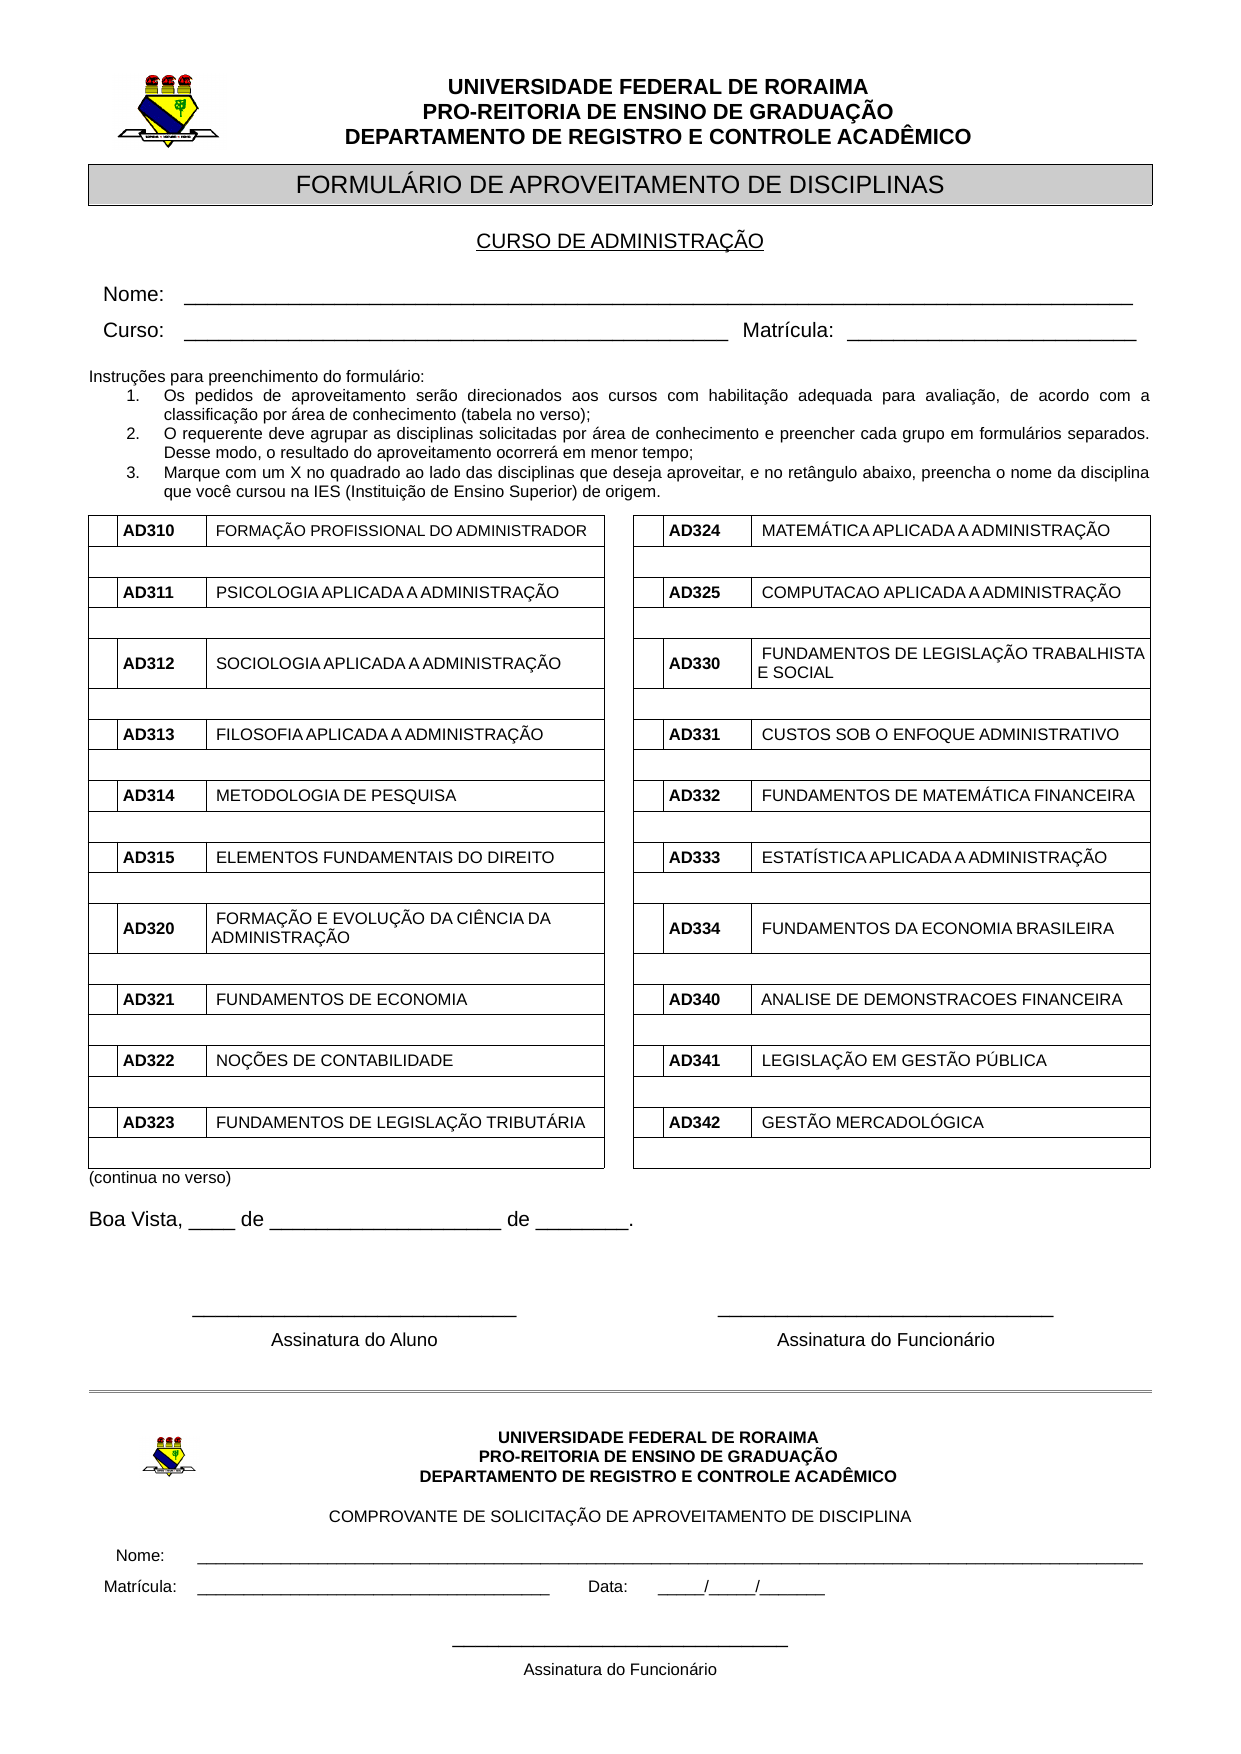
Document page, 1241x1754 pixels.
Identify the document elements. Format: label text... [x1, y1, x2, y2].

table_cell METODOLOGIA DE PESQUISA [207, 781, 604, 811]
table_header AD310 [118, 516, 206, 546]
table_cell ANALISE DE DEMONSTRACOES FINANCEIRA [752, 985, 1150, 1014]
table_cell [89, 750, 604, 780]
table_cell FUNDAMENTOS DE LEGISLAÇÃO TRABALHISTA E SOCIAL [752, 639, 1150, 688]
table_cell [89, 547, 604, 577]
table_cell ESTATÍSTICA APLICADA A ADMINISTRAÇÃO [752, 843, 1150, 872]
table_cell [89, 720, 117, 749]
table_cell [634, 1015, 1150, 1045]
table_cell [634, 1046, 663, 1076]
table_cell AD342 [664, 1108, 751, 1137]
table_cell Data: [563, 1571, 652, 1601]
table_cell [89, 985, 117, 1014]
table_cell [634, 689, 1150, 719]
table_cell [89, 1046, 117, 1076]
table_cell Assinatura do Aluno [89, 1323, 620, 1356]
list Os pedidos de aproveitamento serão direcionados aos cursos com habilitação adequada para avaliação, de acordo com a classificação por área de conhecimento (tabela no verso); [126, 386, 1152, 424]
text COMPROVANTE DE SOLICITAÇÃO DE APROVEITAMENTO DE DISCIPLINA [88, 1507, 1152, 1526]
table_header [1066, 59, 1152, 164]
table_cell [89, 608, 604, 638]
table_header [89, 516, 117, 546]
table_cell PSICOLOGIA APLICADA A ADMINISTRAÇÃO [207, 578, 604, 607]
table_cell [89, 1077, 604, 1107]
text CURSO DE ADMINISTRAÇÃO [86, 229, 1152, 253]
table_cell [605, 953, 633, 984]
table_cell [605, 1076, 633, 1107]
table_cell [634, 750, 1150, 780]
table_header AD324 [664, 516, 751, 546]
table_cell [605, 811, 633, 842]
table_cell [634, 843, 663, 872]
table_cell [89, 1015, 604, 1045]
table_cell [89, 904, 117, 953]
table_header [89, 59, 250, 164]
table_cell FORMAÇÃO E EVOLUÇÃO DA CIÊNCIA DA ADMINISTRAÇÃO [207, 904, 604, 953]
table_cell CUSTOS SOB O ENFOQUE ADMINISTRATIVO [752, 720, 1150, 749]
table_cell [634, 985, 663, 1014]
table_cell [605, 984, 633, 1014]
table_cell [605, 872, 633, 903]
table_cell [89, 843, 117, 872]
table_cell AD333 [664, 843, 751, 872]
table_cell [634, 1077, 1150, 1107]
table_cell [89, 954, 604, 984]
table_cell GESTÃO MERCADOLÓGICA [752, 1108, 1150, 1137]
table_cell AD334 [664, 904, 751, 953]
table_cell Assinatura do Funcionário [89, 1654, 1152, 1685]
table_cell FILOSOFIA APLICADA A ADMINISTRAÇÃO [207, 720, 604, 749]
table_cell [634, 1108, 663, 1137]
table_cell FUNDAMENTOS DE ECONOMIA [207, 985, 604, 1014]
table_cell LEGISLAÇÃO EM GESTÃO PÚBLICA [752, 1046, 1150, 1076]
table_cell [605, 577, 633, 607]
table_cell AD330 [664, 639, 751, 688]
table_cell [605, 607, 633, 638]
table_cell [605, 903, 633, 953]
table_header ____________________________ [89, 1288, 620, 1323]
table_header __________________________________________________________________________________ [178, 277, 1152, 312]
table_cell [605, 1014, 633, 1045]
table_cell [634, 720, 663, 749]
table_cell _____/_____/_______ [652, 1571, 1152, 1601]
table_cell [605, 546, 633, 577]
table_cell [89, 873, 604, 903]
table_header _____________________________ [89, 1619, 1152, 1654]
table_cell FUNDAMENTOS DA ECONOMIA BRASILEIRA [752, 904, 1150, 953]
table_cell [634, 1138, 1150, 1168]
text Instruções para preenchimento do formulário: [88, 367, 1152, 386]
table_cell _______________________________________________ [178, 312, 735, 347]
table_cell AD315 [118, 843, 206, 872]
table_cell AD313 [118, 720, 206, 749]
table_cell ______________________________________ [192, 1571, 563, 1601]
table_cell [605, 1107, 633, 1137]
picture [112, 73, 227, 150]
table_cell [605, 780, 633, 811]
table_header Nome: [89, 1540, 192, 1571]
table_cell AD323 [118, 1108, 206, 1137]
table_cell NOÇÕES DE CONTABILIDADE [207, 1046, 604, 1076]
table_cell Assinatura do Funcionário [620, 1323, 1152, 1356]
table_cell AD331 [664, 720, 751, 749]
table_cell Matrícula: [89, 1571, 192, 1601]
table_header Nome: [89, 277, 178, 312]
table_cell [89, 1108, 117, 1137]
table_cell AD322 [118, 1046, 206, 1076]
table_cell FUNDAMENTOS DE LEGISLAÇÃO TRIBUTÁRIA [207, 1108, 604, 1137]
table_cell AD321 [118, 985, 206, 1014]
table_cell [605, 719, 633, 749]
text Boa Vista, ____ de ____________________ de ________. [88, 1206, 1152, 1230]
table_header UNIVERSIDADE FEDERAL DE RORAIMA PRO-REITORIA DE ENSINO DE GRADUAÇÃO DEPARTAMENTO DE REGISTRO E CONTROLE ACADÊMICO [250, 1422, 1066, 1492]
table_cell AD340 [664, 985, 751, 1014]
table_header MATEMÁTICA APLICADA A ADMINISTRAÇÃO [752, 516, 1150, 546]
table_cell AD332 [664, 781, 751, 811]
table_cell [89, 781, 117, 811]
list Marque com um X no quadrado ao lado das disciplinas que deseja aproveitar, e no retângulo abaixo, preencha o nome da disciplina que você cursou na IES (Instituição de Ensino Superior) de origem. [126, 462, 1152, 501]
table_cell [634, 578, 663, 607]
table_cell [634, 608, 1150, 638]
table_cell Matrícula: [735, 312, 841, 347]
table_cell [605, 638, 633, 688]
table_header [605, 515, 633, 546]
table_cell AD320 [118, 904, 206, 953]
table_header FORMAÇÃO PROFISSIONAL DO ADMINISTRADOR [207, 516, 604, 546]
table_cell [634, 812, 1150, 842]
table_header UNIVERSIDADE FEDERAL DE RORAIMA PRO-REITORIA DE ENSINO DE GRADUAÇÃO DEPARTAMENTO DE REGISTRO E CONTROLE ACADÊMICO [250, 59, 1066, 164]
table_cell FUNDAMENTOS DE MATEMÁTICA FINANCEIRA [752, 781, 1150, 811]
table_cell [89, 578, 117, 607]
table_cell [634, 873, 1150, 903]
table_header [89, 1422, 250, 1492]
text (continua no verso) [88, 1168, 1152, 1187]
table_cell [605, 749, 633, 780]
table_cell [89, 812, 604, 842]
table_cell [634, 547, 1150, 577]
table_cell AD314 [118, 781, 206, 811]
table_cell COMPUTACAO APLICADA A ADMINISTRAÇÃO [752, 578, 1150, 607]
table_cell ELEMENTOS FUNDAMENTAIS DO DIREITO [207, 843, 604, 872]
table_cell Curso: [89, 312, 178, 347]
table_cell AD341 [664, 1046, 751, 1076]
table_cell AD312 [118, 639, 206, 688]
picture [139, 1436, 200, 1478]
table_cell AD325 [664, 578, 751, 607]
table_cell [634, 904, 663, 953]
list O requerente deve agrupar as disciplinas solicitadas por área de conhecimento e preencher cada grupo em formulários separados. Desse modo, o resultado do aproveitamento ocorrerá em menor tempo; [126, 424, 1152, 462]
table_header ______________________________________________________________________________________________________ [192, 1540, 1152, 1571]
table_cell [89, 1138, 604, 1168]
table_header _____________________________ [620, 1288, 1152, 1323]
table_cell [605, 688, 633, 719]
table_cell SOCIOLOGIA APLICADA A ADMINISTRAÇÃO [207, 639, 604, 688]
table_cell [634, 639, 663, 688]
table_cell [634, 954, 1150, 984]
table_cell [89, 689, 604, 719]
table_cell [605, 1045, 633, 1076]
table_cell [605, 842, 633, 872]
table_cell [605, 1137, 633, 1168]
table_cell AD311 [118, 578, 206, 607]
table_cell [634, 781, 663, 811]
table_header [634, 516, 663, 546]
table_cell [89, 639, 117, 688]
table_cell _________________________ [841, 312, 1152, 347]
table_header FORMULÁRIO DE APROVEITAMENTO DE DISCIPLINAS [89, 165, 1152, 204]
table_header [1066, 1422, 1152, 1492]
